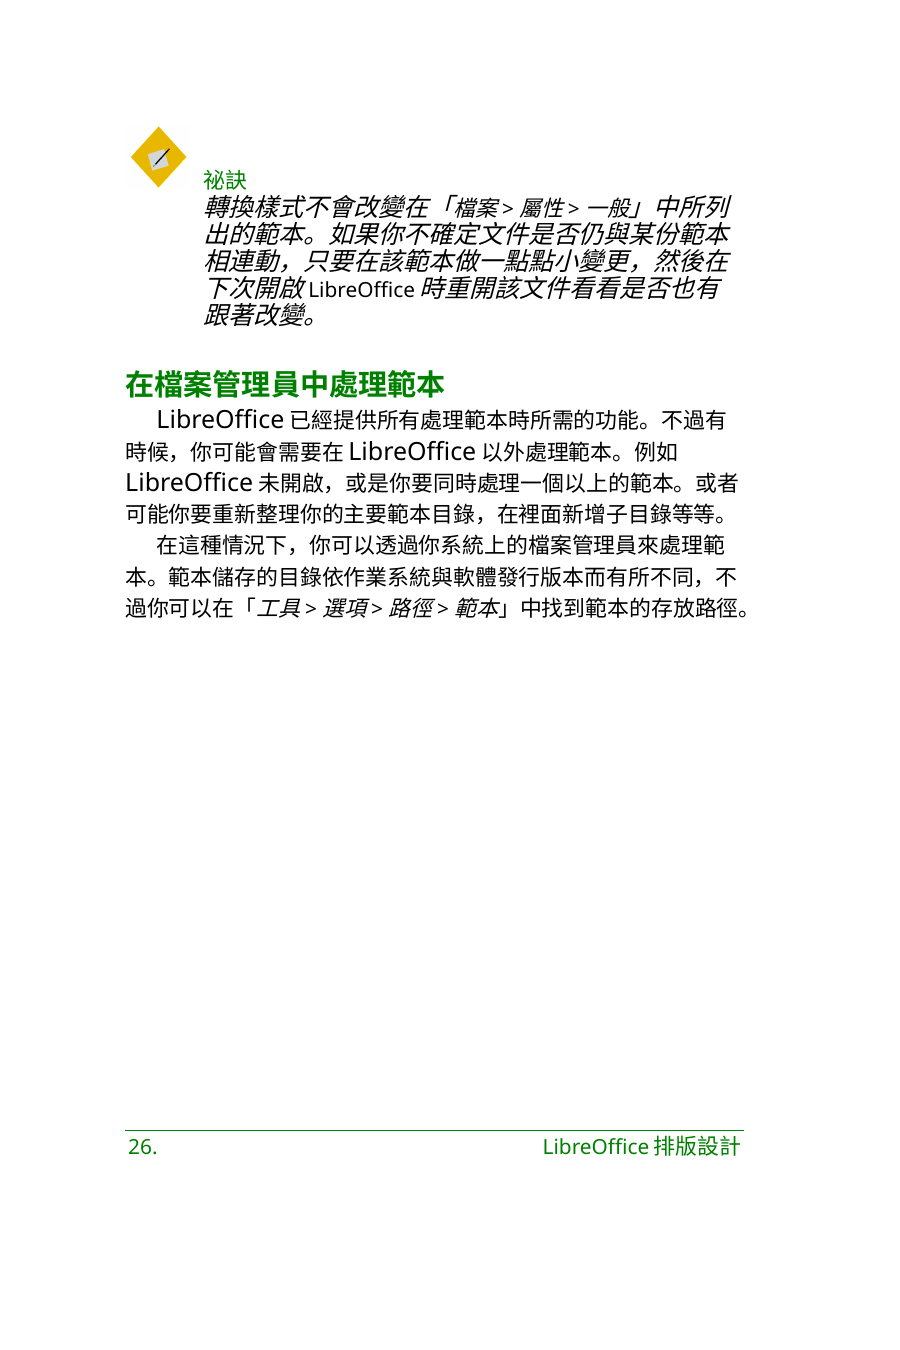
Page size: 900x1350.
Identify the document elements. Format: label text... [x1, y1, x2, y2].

text 轉換樣式不會改變在「檔案 > 屬性 > 一般」中所列出的範本。如果你不確定文件是否仍與某份範本相連動，只要在該範本做一點點小變更，然後在下次開啟LibreOffice時重開該文件看看是否也有跟著改變。 [203, 195, 744, 330]
text 在這種情況下，你可以透過你系統上的檔案管理員來處理範本。範本儲存的目錄依作業系統與軟體發行版本而有所不同，不過你可以在「工具 > 選項 > 路徑 > 範本」中找到範本的存放路徑。 [125, 529, 744, 622]
subtitle 在檔案管理員中處理範本 [125, 361, 744, 404]
text LibreOffice已經提供所有處理範本時所需的功能。不過有時候，你可能會需要在LibreOffice以外處理範本。例如 LibreOffice未開啟，或是你要同時處理一個以上的範本。或者可能你要重新整理你的主要範本目錄，在裡面新增子目錄等等。 [125, 404, 744, 529]
list 祕訣 [125, 125, 744, 195]
picture [126, 125, 189, 189]
